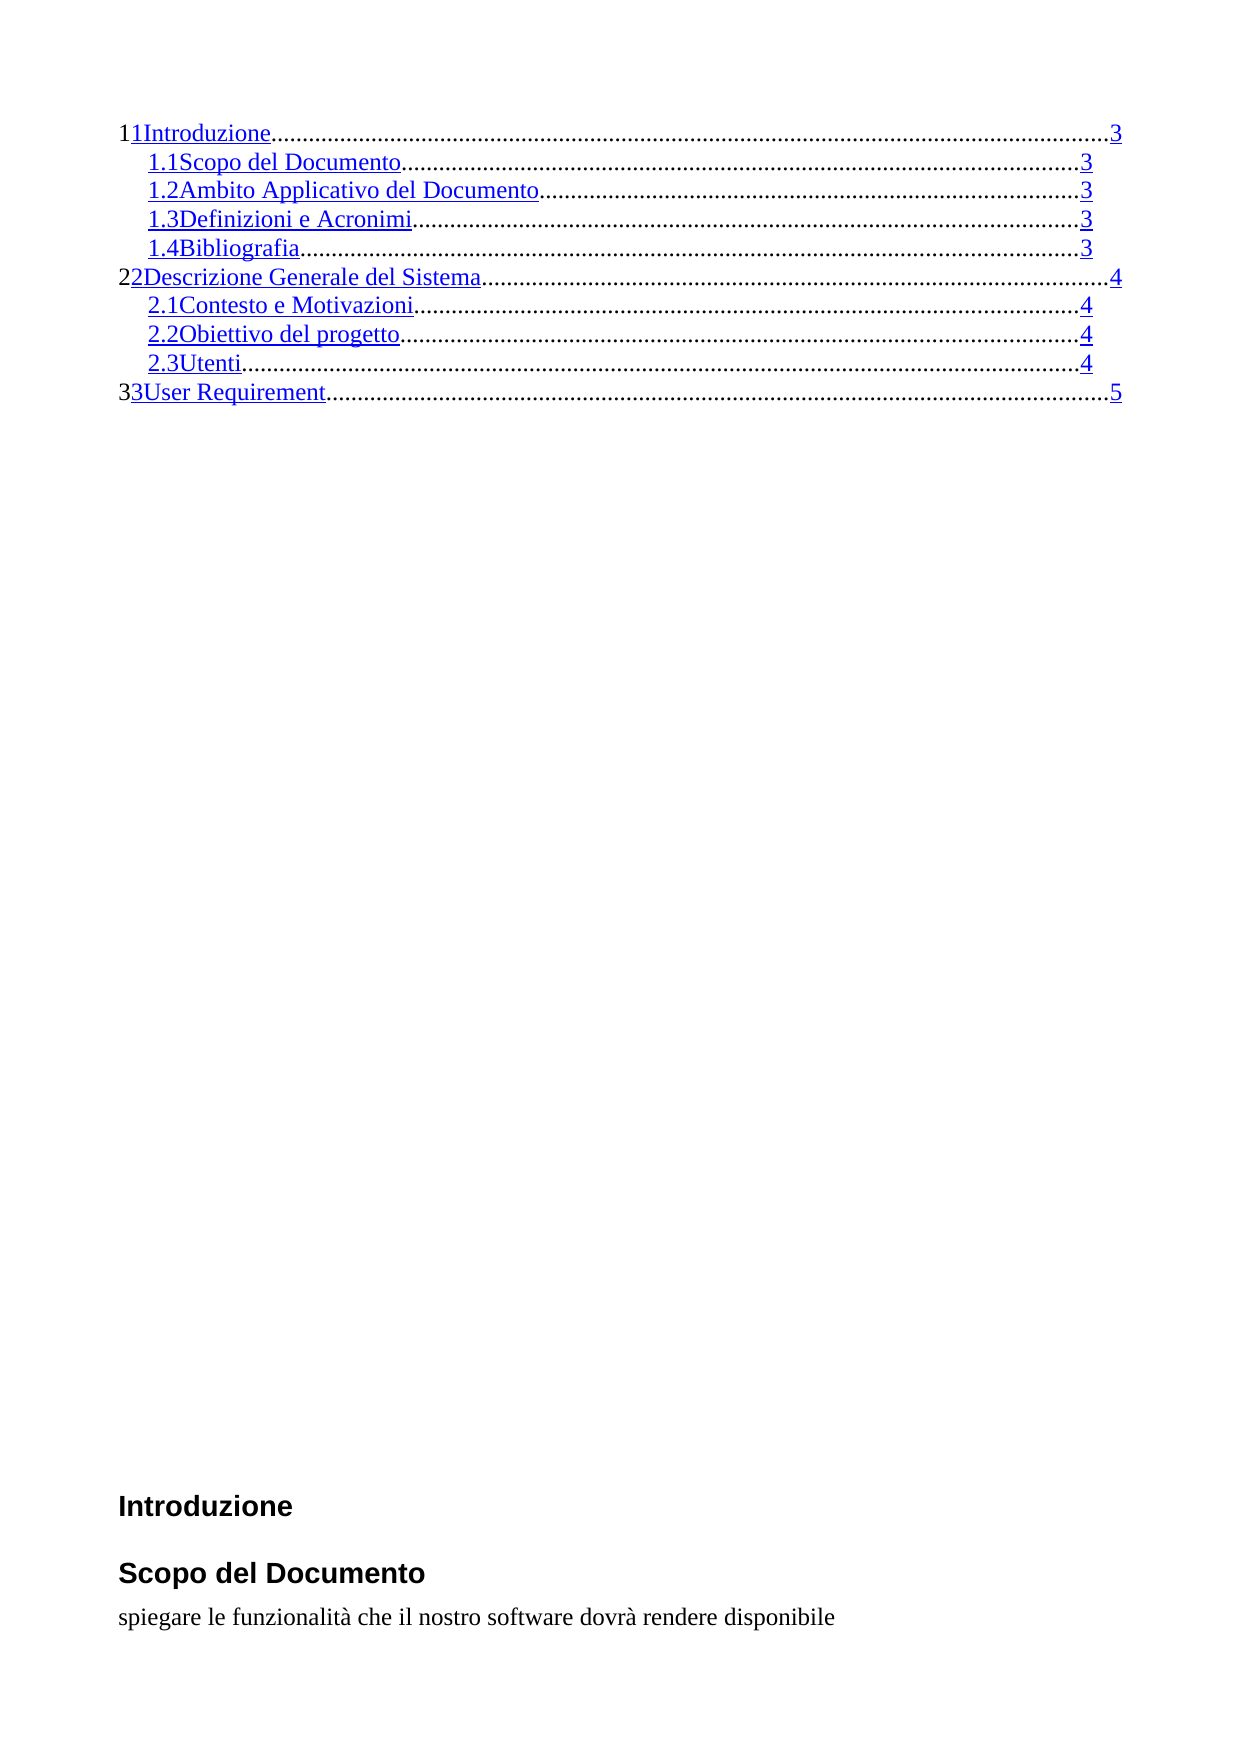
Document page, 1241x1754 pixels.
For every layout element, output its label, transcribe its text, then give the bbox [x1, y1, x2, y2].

text 22Descrizione Generale del Sistema 4 [118, 262, 1122, 291]
text spiegare le funzionalità che il nostro software dovrà rendere disponibile [118, 1602, 1122, 1631]
text 2.1Contesto e Motivazioni 4 [148, 291, 1122, 319]
text 2.2Obiettivo del progetto 4 [148, 319, 1122, 348]
text Scopo del Documento [118, 1556, 1122, 1590]
text 1.3Definizioni e Acronimi 3 [148, 204, 1122, 233]
text 11Introduzione 3 [118, 118, 1122, 147]
text 33User Requirement 5 [118, 377, 1122, 406]
text 1.4Bibliografia 3 [148, 233, 1122, 262]
text 2.3Utenti 4 [148, 348, 1122, 377]
text 1.2Ambito Applicativo del Documento 3 [148, 176, 1122, 204]
text 1.1Scopo del Documento 3 [148, 147, 1122, 176]
text Introduzione [118, 1489, 1122, 1523]
